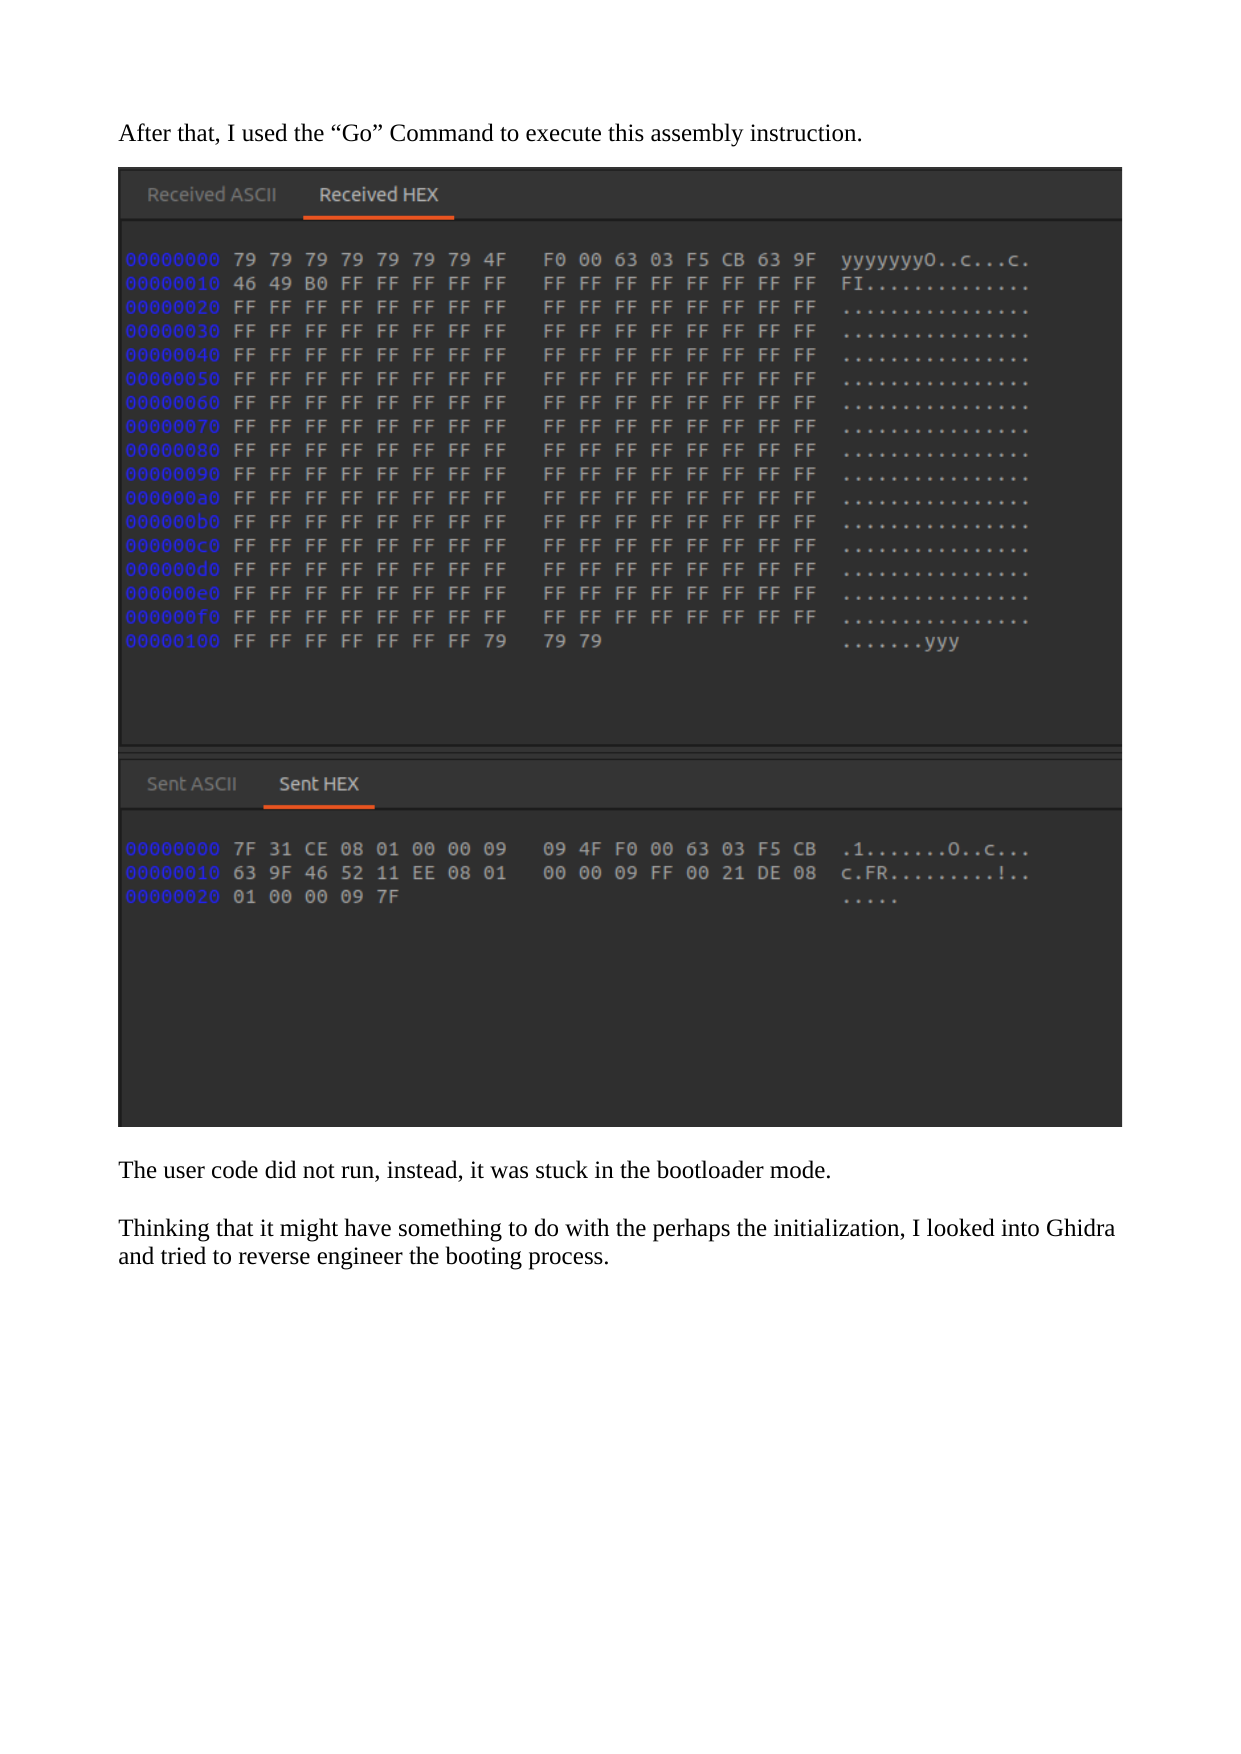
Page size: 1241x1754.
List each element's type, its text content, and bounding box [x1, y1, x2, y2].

text After that, I used the “Go” Command to execute this assembly instruction. [118, 118, 1122, 147]
picture [118, 167, 1123, 1127]
text Thinking that it might have something to do with the perhaps the initialization, I looked into Ghidra and tried to reverse engineer the booting process. [118, 1213, 1122, 1270]
text The user code did not run, instead, it was stuck in the bootloader mode. [118, 1155, 1122, 1184]
